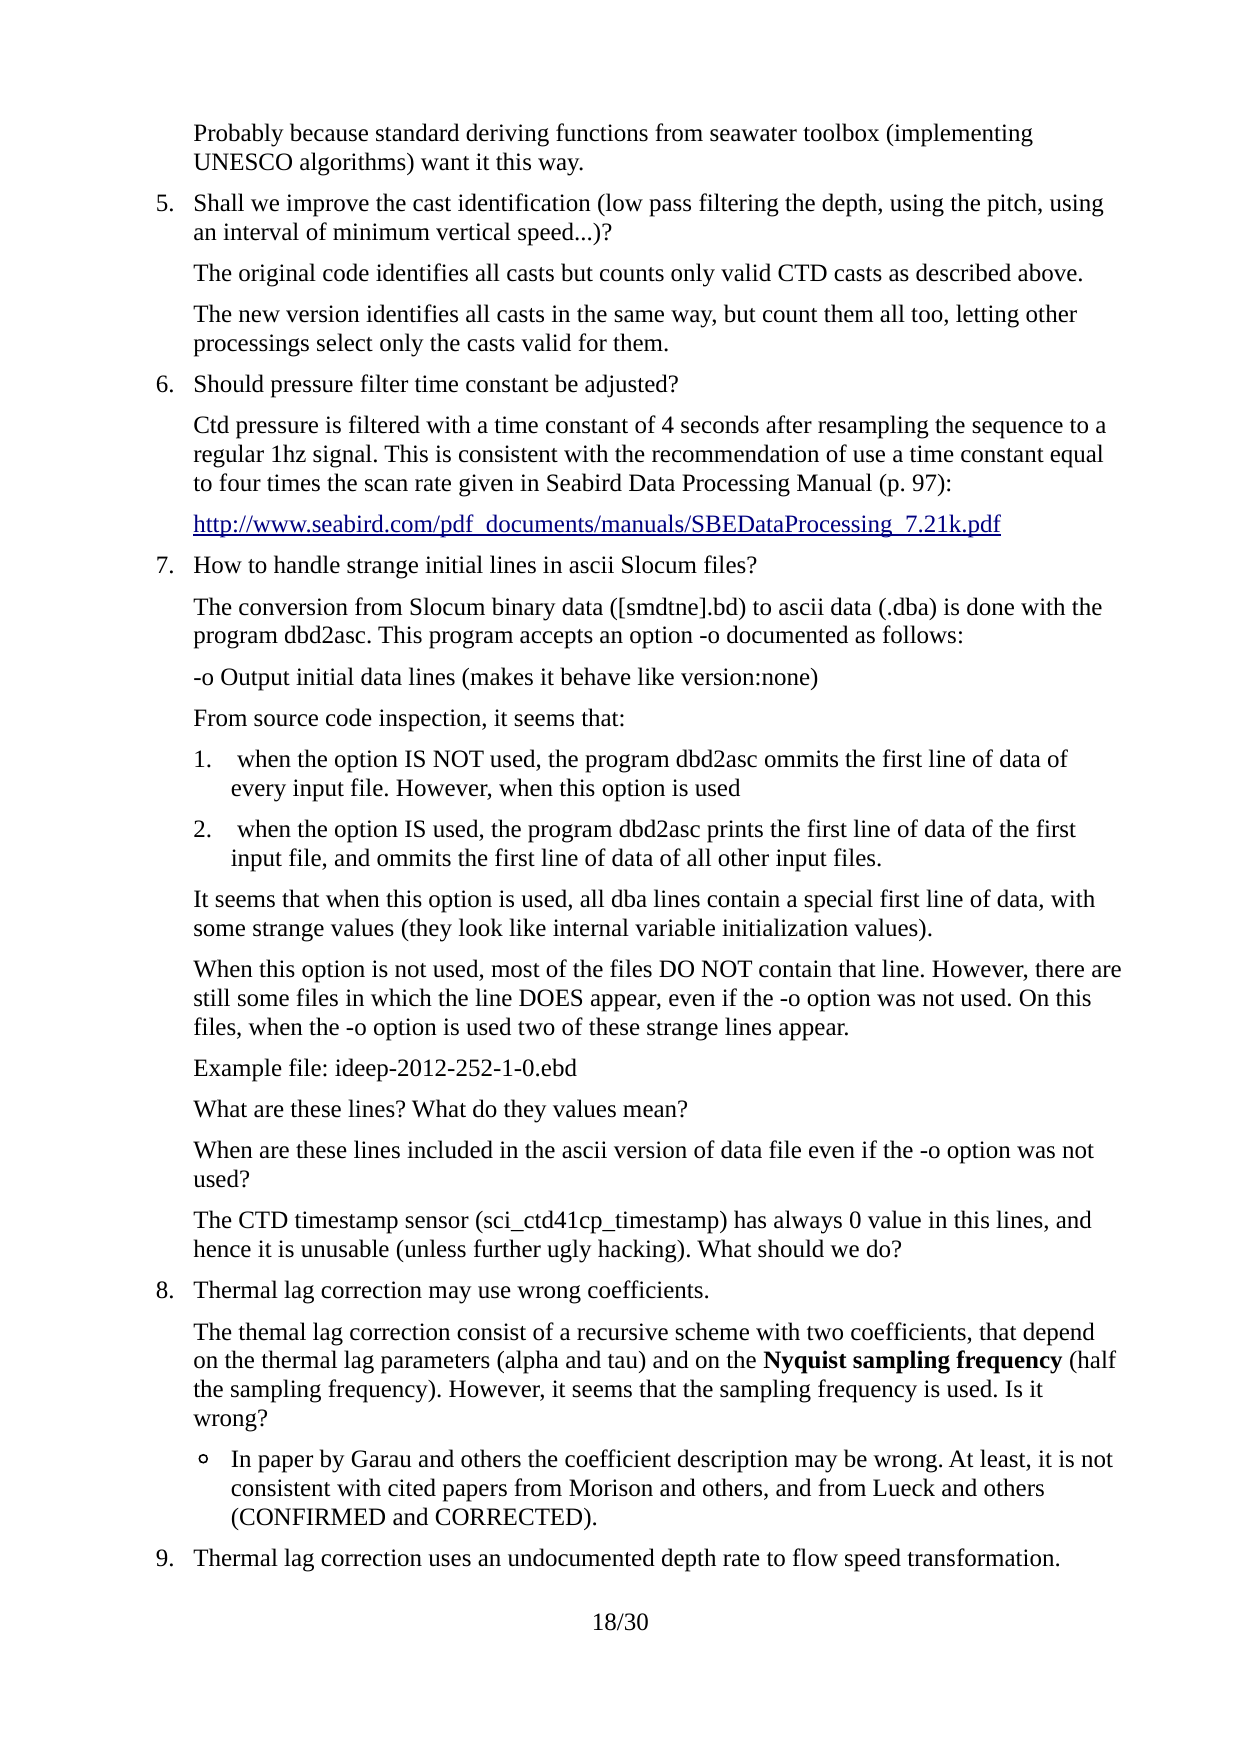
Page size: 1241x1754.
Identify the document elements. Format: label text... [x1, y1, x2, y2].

list Example file: ideep-2012-252-1-0.ebd [156, 1053, 1122, 1082]
list -o Output initial data lines (makes it behave like version:none) [156, 662, 1122, 691]
list Ctd pressure is filtered with a time constant of 4 seconds after resampling the sequence to a regular 1hz signal. This is consistent with the recommendation of use a time constant equal to four times the scan rate given in Seabird Data Processing Manual (p. 97): [156, 411, 1122, 497]
list when the option IS used, the program dbd2asc prints the first line of data of the first input file, and ommits the first line of data of all other input files. [193, 814, 1122, 872]
list When this option is not used, most of the files DO NOT contain that line. However, there are still some files in which the line DOES appear, even if the -o option was not used. On this files, when the -o option is used two of these strange lines appear. [156, 954, 1122, 1041]
list It seems that when this option is used, all dba lines contain a special first line of data, with some strange values (they look like internal variable initialization values). [156, 884, 1122, 942]
list when the option IS NOT used, the program dbd2asc ommits the first line of data of every input file. However, when this option is used [193, 744, 1122, 802]
list The themal lag correction consist of a recursive scheme with two coefficients, that depend on the thermal lag parameters (alpha and tau) and on the Nyquist sampling frequency (half the sampling frequency). However, it seems that the sampling frequency is used. Is it wrong? [156, 1317, 1122, 1432]
list When are these lines included in the ascii version of data file even if the -o option was not used? [156, 1136, 1122, 1193]
list Thermal lag correction uses an undocumented depth rate to flow speed transformation. [156, 1543, 1122, 1572]
list The original code identifies all casts but counts only valid CTD casts as described above. [156, 258, 1122, 287]
list Thermal lag correction may use wrong coefficients. [156, 1276, 1122, 1304]
list Shall we improve the cast identification (low pass filtering the depth, using the pitch, using an interval of minimum vertical speed...)? [156, 188, 1122, 246]
list From source code inspection, it seems that: [156, 703, 1122, 732]
list Probably because standard deriving functions from seawater toolbox (implementing UNESCO algorithms) want it this way. [156, 118, 1122, 176]
list The CTD timestamp sensor (sci_ctd41cp_timestamp) has always 0 value in this lines, and hence it is unusable (unless further ugly hacking). What should we do? [156, 1206, 1122, 1263]
list In paper by Garau and others the coefficient description may be wrong. At least, it is not consistent with cited papers from Morison and others, and from Lueck and others (CONFIRMED and CORRECTED). [193, 1444, 1122, 1531]
list http://www.seabird.com/pdf_documents/manuals/SBEDataProcessing_7.21k.pdf [156, 509, 1122, 538]
list Should pressure filter time constant be adjusted? [156, 369, 1122, 398]
list How to handle strange initial lines in ascii Slocum files? [156, 551, 1122, 579]
list What are these lines? What do they values mean? [156, 1094, 1122, 1123]
list The new version identifies all casts in the same way, but count them all too, letting other processings select only the casts valid for them. [156, 299, 1122, 357]
list The conversion from Slocum binary data ([smdtne].bd) to ascii data (.dba) is done with the program dbd2asc. This program accepts an option -o documented as follows: [156, 592, 1122, 649]
